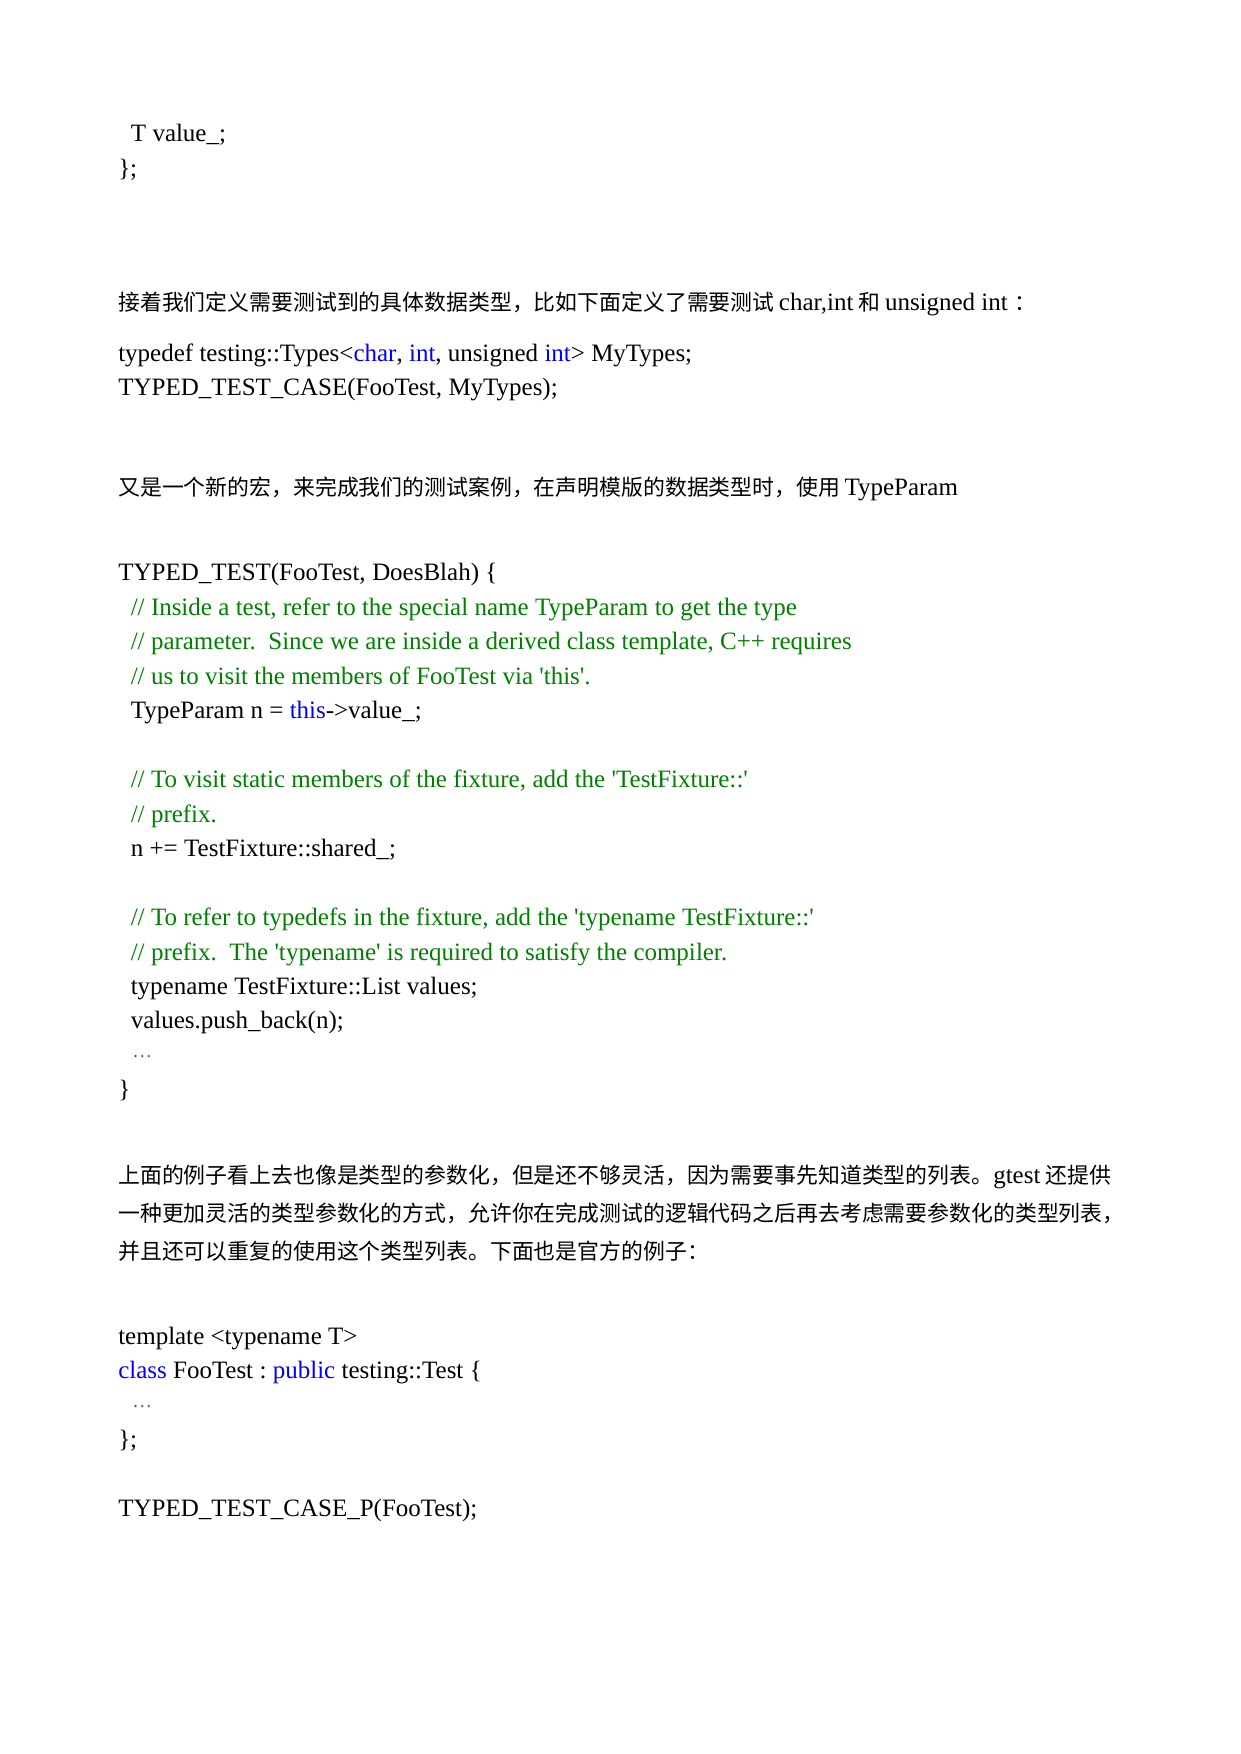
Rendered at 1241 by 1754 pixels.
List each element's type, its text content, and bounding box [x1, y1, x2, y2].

text typedef testing::Types<char, int, unsigned int> MyTypes; TYPED_TEST_CASE(FooTest, MyTypes); [118, 338, 1122, 401]
picture [130, 1392, 154, 1414]
text TYPED_TEST(FooTest, DoesBlah) { // Inside a test, refer to the special name TypeParam to get the type // parameter. Since we are inside a derived class template, C++ requires // us to visit the members of FooTest via 'this'. TypeParam n = this->value_; // To visit static members of the fixture, add the 'TestFixture::' // prefix. n += TestFixture::shared_; // To refer to typedefs in the fixture, add the 'typename TestFixture::' // prefix. The 'typename' is required to satisfy the compiler. typename TestFixture::List values; values.push_back(n); } [118, 557, 1122, 1103]
text 接着我们定义需要测试到的具体数据类型，比如下面定义了需要测试char,int和unsigned int ： [118, 285, 1122, 317]
text template <typename T> class FooTest : public testing::Test { }; TYPED_TEST_CASE_P(FooTest); [118, 1321, 1122, 1522]
picture [130, 1043, 154, 1064]
text 上面的例子看上去也像是类型的参数化，但是还不够灵活，因为需要事先知道类型的列表。gtest还提供一种更加灵活的类型参数化的方式，允许你在完成测试的逻辑代码之后再去考虑需要参数化的类型列表，并且还可以重复的使用这个类型列表。下面也是官方的例子： [118, 1158, 1122, 1266]
text 又是一个新的宏，来完成我们的测试案例，在声明模版的数据类型时，使用TypeParam [118, 470, 1122, 502]
text T value_; }; [118, 118, 1122, 181]
